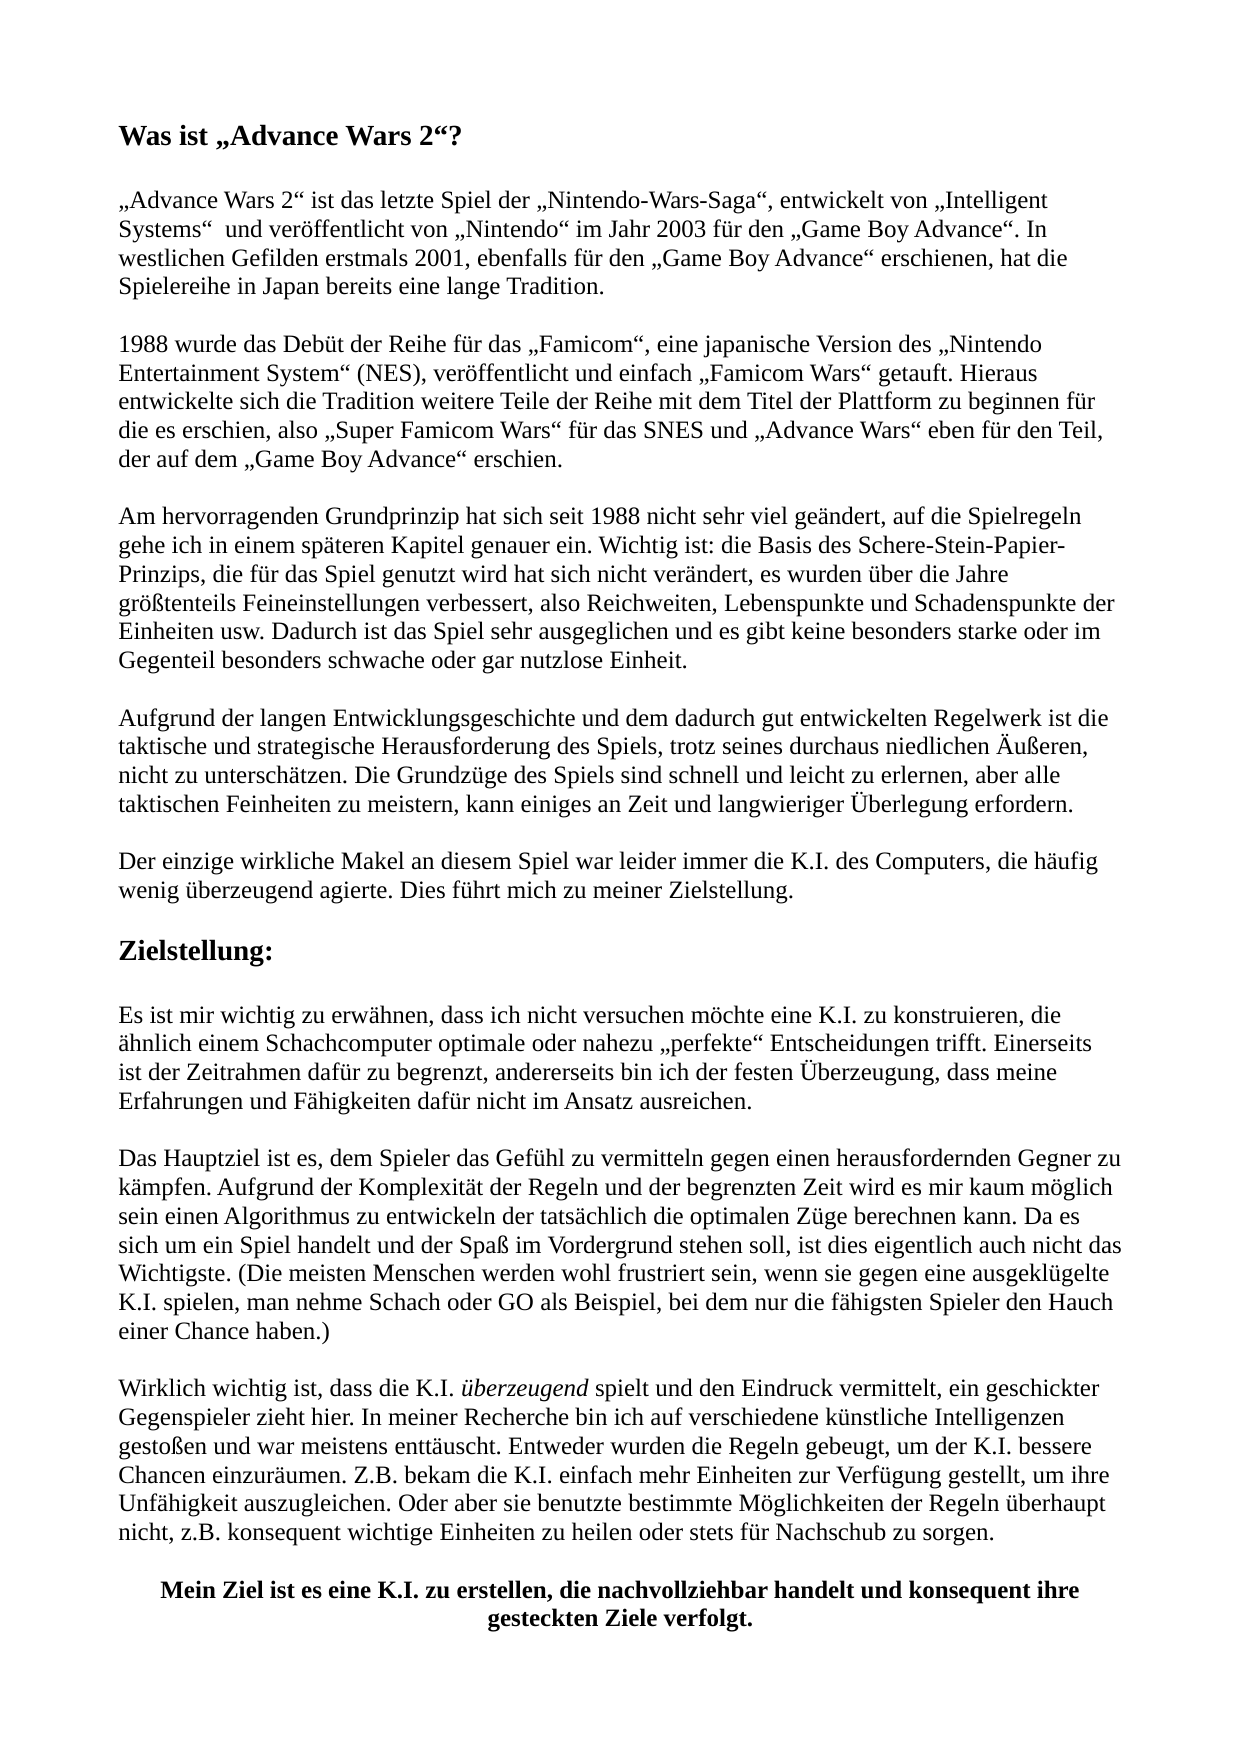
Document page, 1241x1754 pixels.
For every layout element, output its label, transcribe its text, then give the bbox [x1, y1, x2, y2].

text Aufgrund der langen Entwicklungsgeschichte und dem dadurch gut entwickelten Regelwerk ist die taktische und strategische Herausforderung des Spiels, trotz seines durchaus niedlichen Äußeren, nicht zu unterschätzen. Die Grundzüge des Spiels sind schnell und leicht zu erlernen, aber alle taktischen Feinheiten zu meistern, kann einiges an Zeit und langwieriger Überlegung erfordern. [118, 703, 1122, 818]
text Wirklich wichtig ist, dass die K.I. überzeugend spielt und den Eindruck vermittelt, ein geschickter Gegenspieler zieht hier. In meiner Recherche bin ich auf verschiedene künstliche Intelligenzen gestoßen und war meistens enttäuscht. Entweder wurden die Regeln gebeugt, um der K.I. bessere Chancen einzuräumen. Z.B. bekam die K.I. einfach mehr Einheiten zur Verfügung gestellt, um ihre Unfähigkeit auszugleichen. Oder aber sie benutzte bestimmte Möglichkeiten der Regeln überhaupt nicht, z.B. konsequent wichtige Einheiten zu heilen oder stets für Nachschub zu sorgen. [118, 1373, 1122, 1546]
text Es ist mir wichtig zu erwähnen, dass ich nicht versuchen möchte eine K.I. zu konstruieren, die ähnlich einem Schachcomputer optimale oder nahezu „perfekte“ Entscheidungen trifft. Einerseits ist der Zeitrahmen dafür zu begrenzt, andererseits bin ich der festen Überzeugung, dass meine Erfahrungen und Fähigkeiten dafür nicht im Ansatz ausreichen. [118, 1000, 1122, 1115]
text Zielstellung: [118, 933, 1122, 966]
text „Advance Wars 2“ ist das letzte Spiel der „Nintendo-Wars-Saga“, entwickelt von „Intelligent Systems“ und veröffentlicht von „Nintendo“ im Jahr 2003 für den „Game Boy Advance“. In westlichen Gefilden erstmals 2001, ebenfalls für den „Game Boy Advance“ erschienen, hat die Spielereihe in Japan bereits eine lange Tradition. [118, 185, 1122, 300]
text Der einzige wirkliche Makel an diesem Spiel war leider immer die K.I. des Computers, die häufig wenig überzeugend agierte. Dies führt mich zu meiner Zielstellung. [118, 846, 1122, 904]
text Am hervorragenden Grundprinzip hat sich seit 1988 nicht sehr viel geändert, auf die Spielregeln gehe ich in einem späteren Kapitel genauer ein. Wichtig ist: die Basis des Schere-Stein-Papier-Prinzips, die für das Spiel genutzt wird hat sich nicht verändert, es wurden über die Jahre größtenteils Feineinstellungen verbessert, also Reichweiten, Lebenspunkte und Schadenspunkte der Einheiten usw. Dadurch ist das Spiel sehr ausgeglichen und es gibt keine besonders starke oder im Gegenteil besonders schwache oder gar nutzlose Einheit. [118, 501, 1122, 674]
text 1988 wurde das Debüt der Reihe für das „Famicom“, eine japanische Version des „Nintendo Entertainment System“ (NES), veröffentlicht und einfach „Famicom Wars“ getauft. Hieraus entwickelte sich die Tradition weitere Teile der Reihe mit dem Titel der Plattform zu beginnen für die es erschien, also „Super Famicom Wars“ für das SNES und „Advance Wars“ eben für den Teil, der auf dem „Game Boy Advance“ erschien. [118, 329, 1122, 473]
text Mein Ziel ist es eine K.I. zu erstellen, die nachvollziehbar handelt und konsequent ihre gesteckten Ziele verfolgt. [118, 1575, 1122, 1632]
text Was ist „Advance Wars 2“? [118, 118, 1122, 152]
text Das Hauptziel ist es, dem Spieler das Gefühl zu vermitteln gegen einen herausfordernden Gegner zu kämpfen. Aufgrund der Komplexität der Regeln und der begrenzten Zeit wird es mir kaum möglich sein einen Algorithmus zu entwickeln der tatsächlich die optimalen Züge berechnen kann. Da es sich um ein Spiel handelt und der Spaß im Vordergrund stehen soll, ist dies eigentlich auch nicht das Wichtigste. (Die meisten Menschen werden wohl frustriert sein, wenn sie gegen eine ausgeklügelte K.I. spielen, man nehme Schach oder GO als Beispiel, bei dem nur die fähigsten Spieler den Hauch einer Chance haben.) [118, 1143, 1122, 1345]
